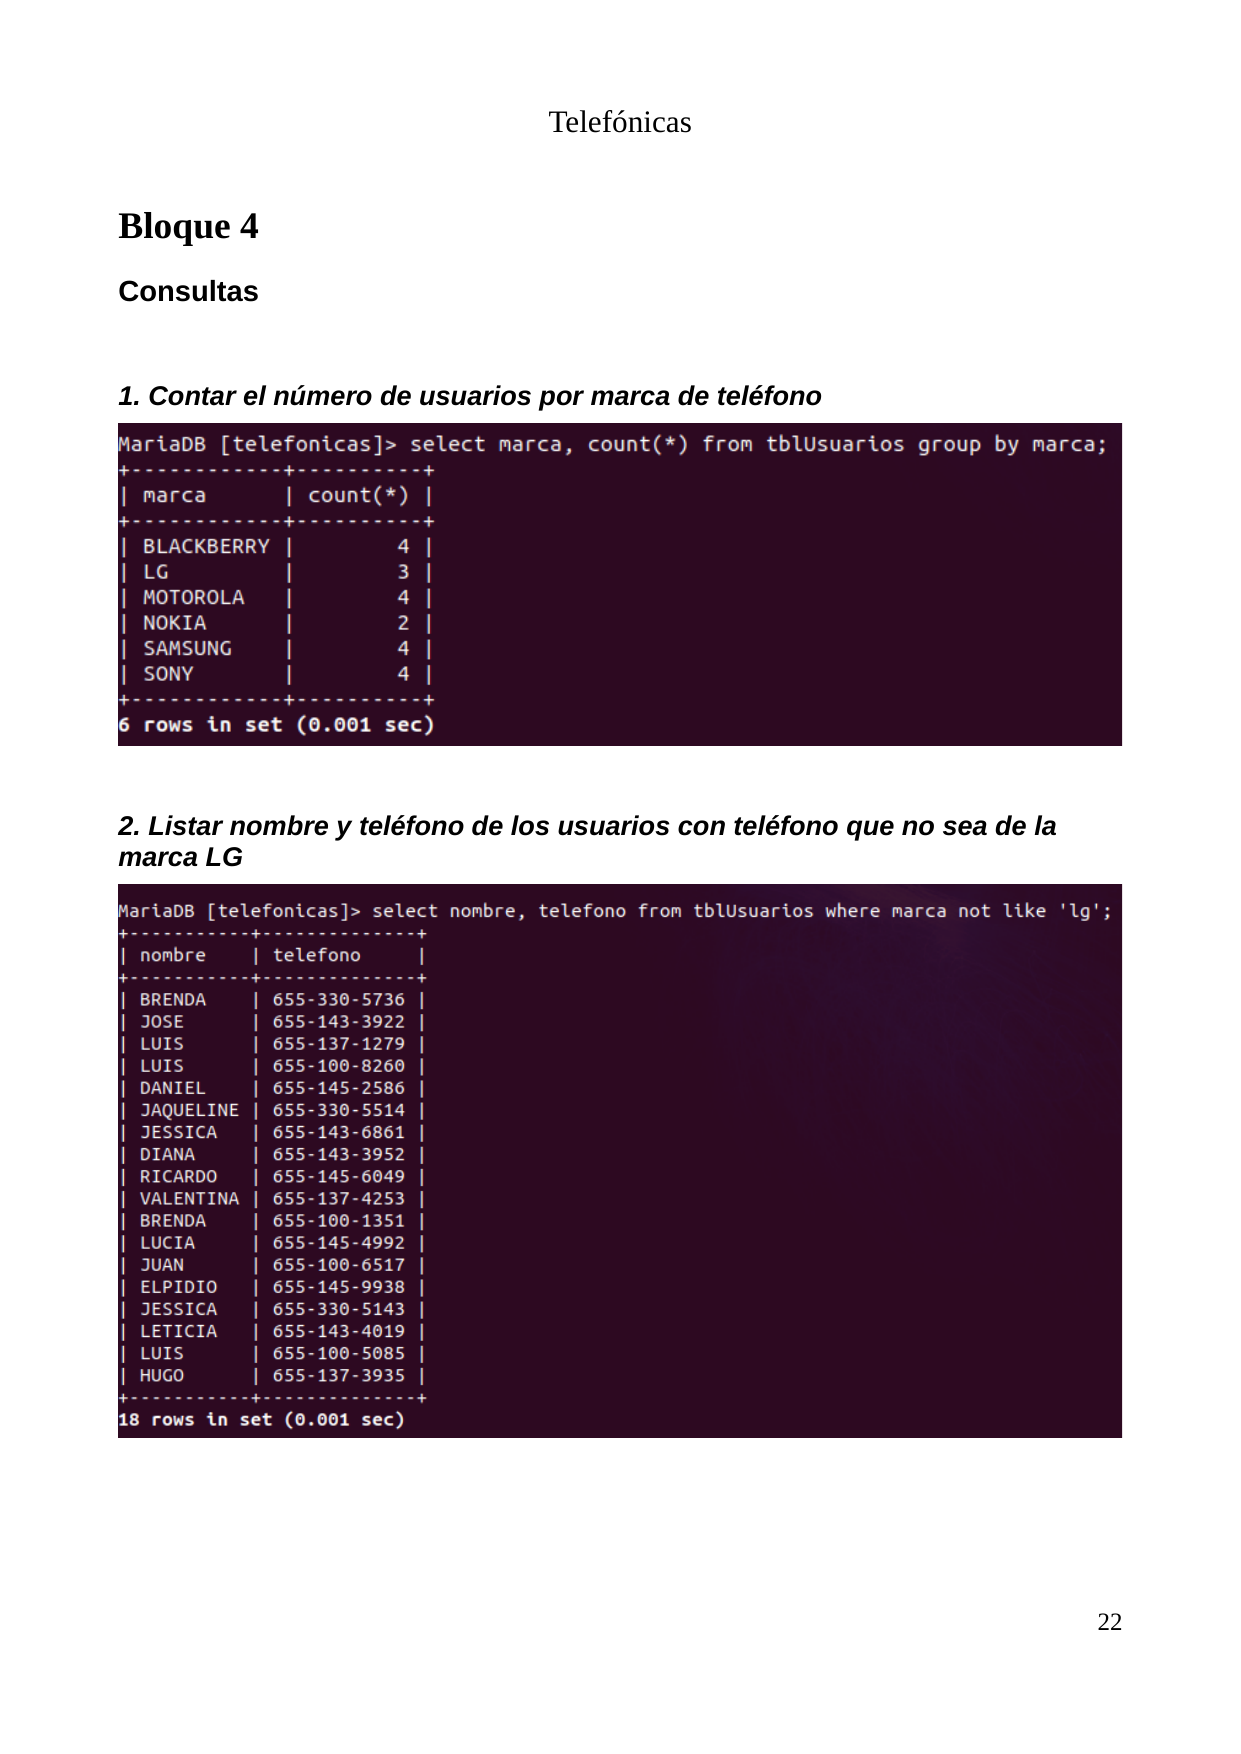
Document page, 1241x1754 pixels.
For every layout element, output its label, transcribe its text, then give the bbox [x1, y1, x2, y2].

subtitle Bloque 4 [118, 204, 1122, 247]
picture [118, 423, 1123, 746]
picture [118, 884, 1123, 1438]
subtitle Consultas [118, 274, 1122, 307]
subtitle 2. Listar nombre y teléfono de los usuarios con teléfono que no sea de la marca LG [118, 809, 1122, 872]
subtitle 1. Contar el número de usuarios por marca de teléfono [118, 380, 1122, 411]
